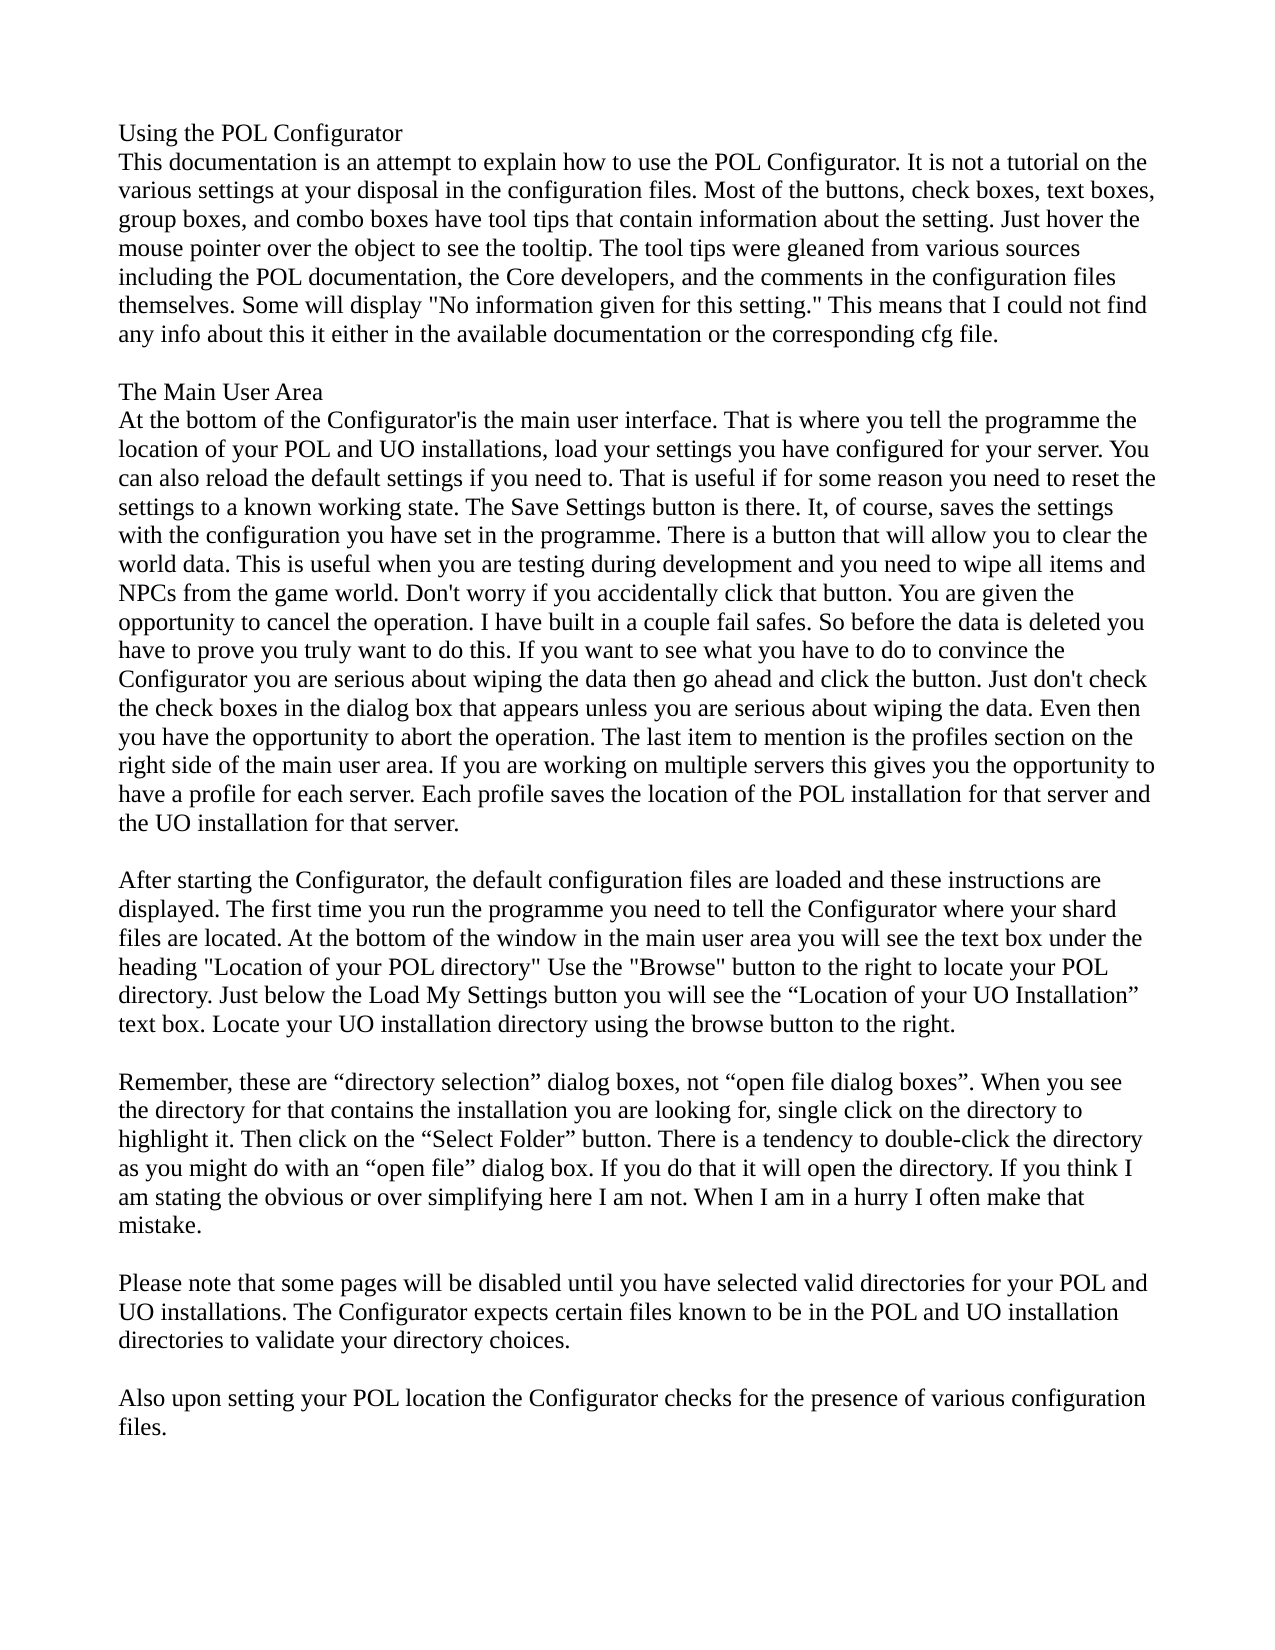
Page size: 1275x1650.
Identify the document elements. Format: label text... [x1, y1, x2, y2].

text The Main User Area [118, 377, 1157, 406]
text Using the POL Configurator [118, 118, 1157, 147]
text At the bottom of the Configurator'is the main user interface. That is where you tell the programme the location of your POL and UO installations, load your settings you have configured for your server. You can also reload the default settings if you need to. That is useful if for some reason you need to reset the settings to a known working state. The Save Settings button is there. It, of course, saves the settings with the configuration you have set in the programme. There is a button that will allow you to clear the world data. This is useful when you are testing during development and you need to wipe all items and NPCs from the game world. Don't worry if you accidentally click that button. You are given the opportunity to cancel the operation. I have built in a couple fail safes. So before the data is deleted you have to prove you truly want to do this. If you want to see what you have to do to convince the Configurator you are serious about wiping the data then go ahead and click the button. Just don't check the check boxes in the dialog box that appears unless you are serious about wiping the data. Even then you have the opportunity to abort the operation. The last item to mention is the profiles section on the right side of the main user area. If you are working on multiple servers this gives you the opportunity to have a profile for each server. Each profile saves the location of the POL installation for that server and the UO installation for that server. [118, 406, 1157, 837]
text After starting the Configurator, the default configuration files are loaded and these instructions are displayed. The first time you run the programme you need to tell the Configurator where your shard files are located. At the bottom of the window in the main user area you will see the text box under the heading "Location of your POL directory" Use the "Browse" button to the right to locate your POL directory. Just below the Load My Settings button you will see the “Location of your UO Installation” text box. Locate your UO installation directory using the browse button to the right. [118, 866, 1157, 1038]
text Also upon setting your POL location the Configurator checks for the presence of various configuration files. [118, 1383, 1157, 1441]
text Remember, these are “directory selection” dialog boxes, not “open file dialog boxes”. When you see the directory for that contains the installation you are looking for, single click on the directory to highlight it. Then click on the “Select Folder” button. There is a tendency to double-click the directory as you might do with an “open file” dialog box. If you do that it will open the directory. If you think I am stating the obvious or over simplifying here I am not. When I am in a hurry I often make that mistake. [118, 1067, 1157, 1239]
text This documentation is an attempt to explain how to use the POL Configurator. It is not a tutorial on the various settings at your disposal in the configuration files. Most of the buttons, check boxes, text boxes, group boxes, and combo boxes have tool tips that contain information about the setting. Just hover the mouse pointer over the object to see the tooltip. The tool tips were gleaned from various sources including the POL documentation, the Core developers, and the comments in the configuration files themselves. Some will display "No information given for this setting." This means that I could not find any info about this it either in the available documentation or the corresponding cfg file. [118, 147, 1157, 348]
text Please note that some pages will be disabled until you have selected valid directories for your POL and UO installations. The Configurator expects certain files known to be in the POL and UO installation directories to validate your directory choices. [118, 1268, 1157, 1354]
